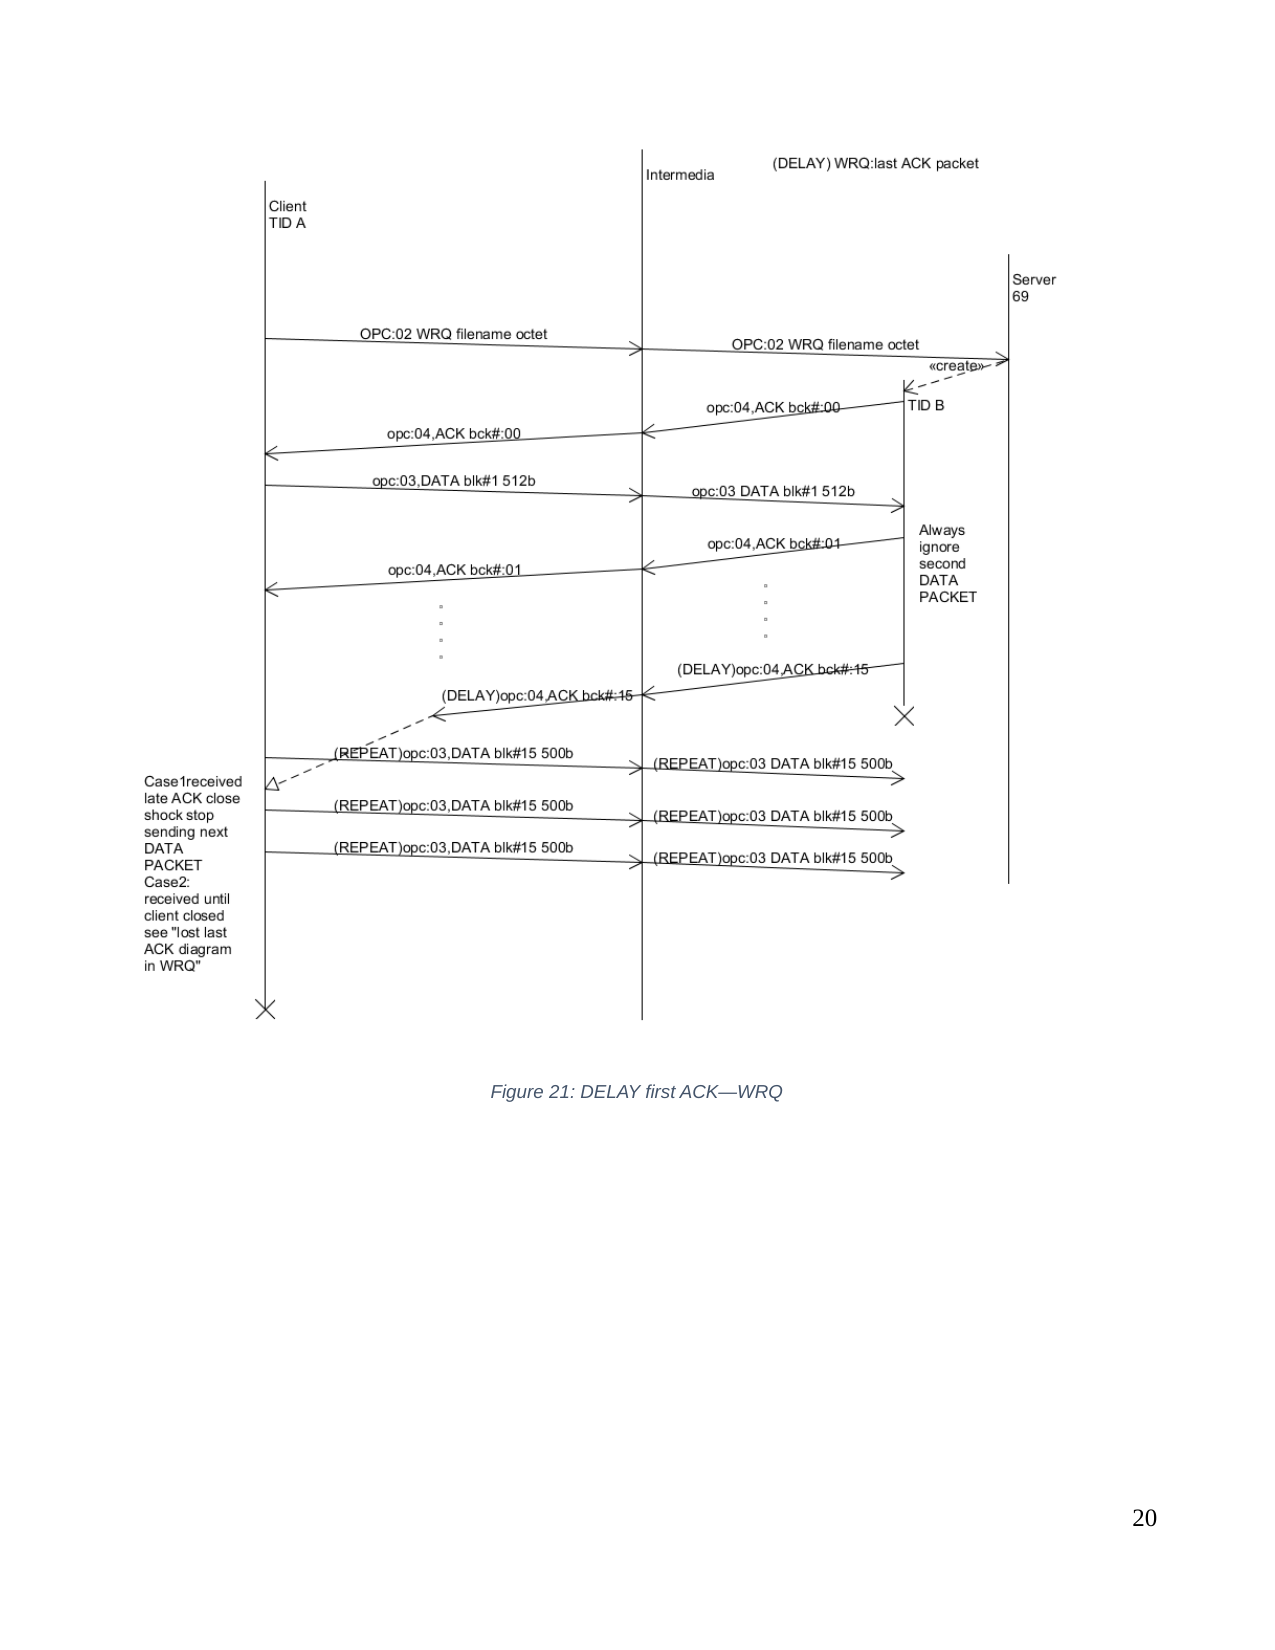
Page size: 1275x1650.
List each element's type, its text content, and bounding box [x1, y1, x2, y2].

text Figure 21: DELAY first ACK—WRQ [118, 1081, 1157, 1102]
picture [118, 118, 1092, 1061]
